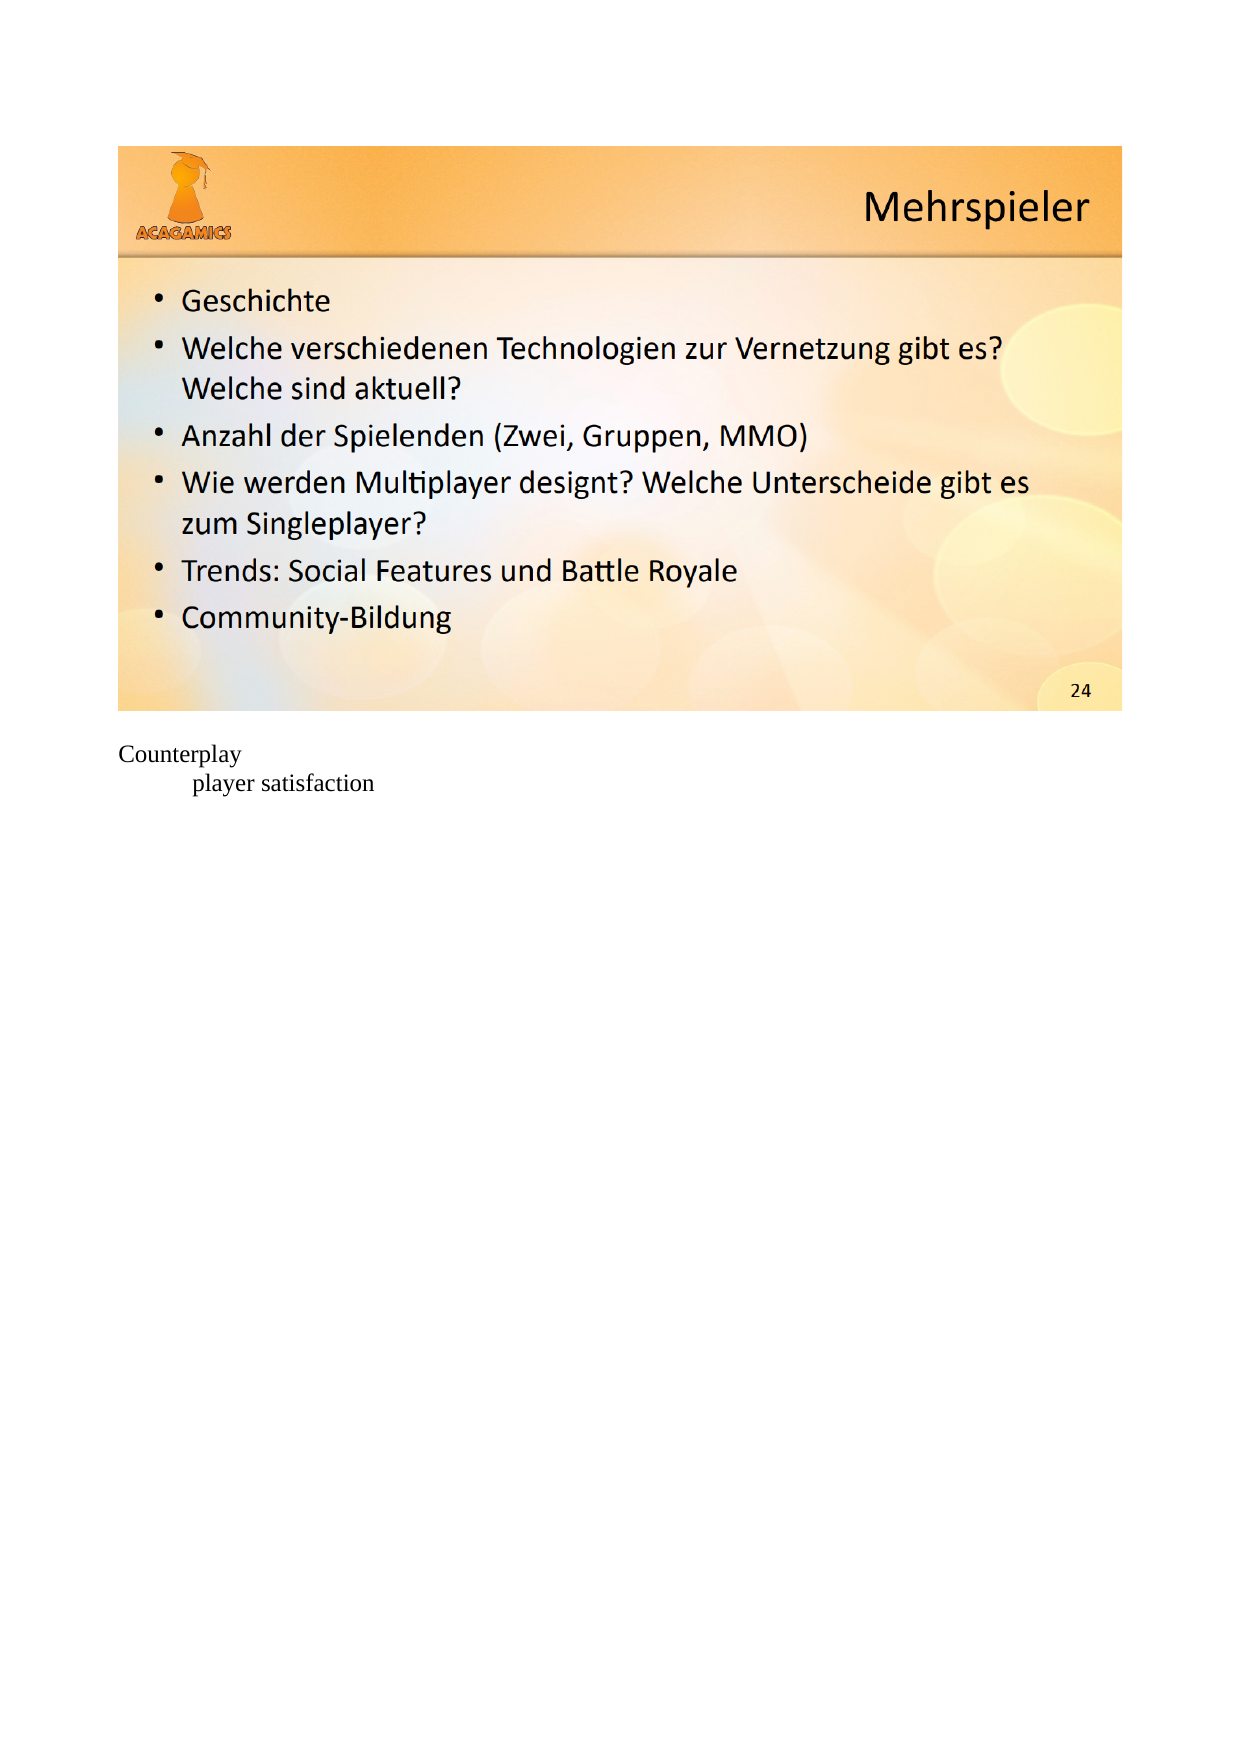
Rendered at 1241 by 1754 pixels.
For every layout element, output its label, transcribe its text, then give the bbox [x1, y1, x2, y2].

text Counterplay [118, 739, 1122, 768]
text player satisfaction [118, 768, 1122, 796]
picture [118, 146, 1123, 711]
